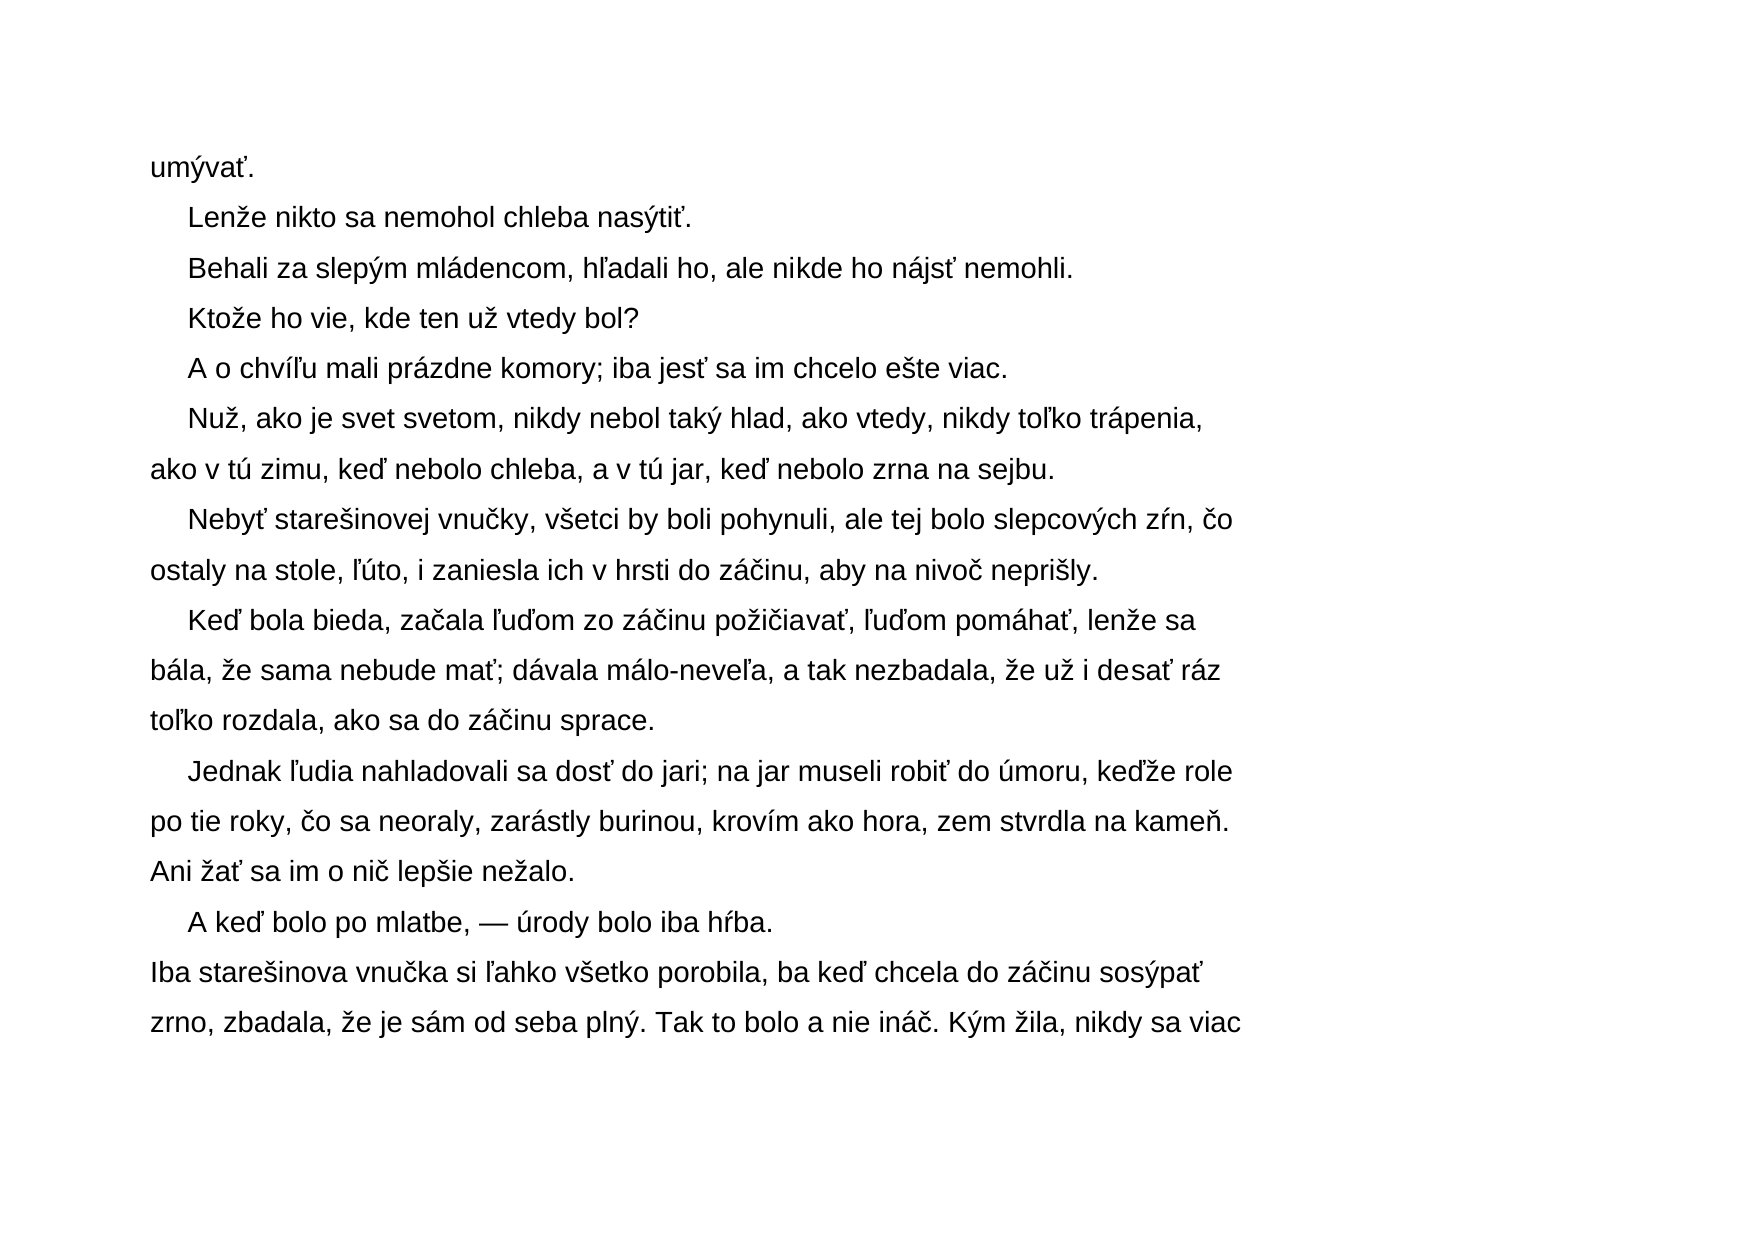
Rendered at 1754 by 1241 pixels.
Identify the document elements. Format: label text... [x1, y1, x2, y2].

text Behali za slepým mládencom, hľadali ho, ale ni­kde ho nájsť nemohli. [150, 251, 1243, 284]
text Nuž, ako je svet svetom, nikdy nebol taký hlad, ako vtedy, nikdy toľko trápenia, ako v tú zimu, keď nebolo chleba, a v tú jar, keď nebolo zrna na sejbu. [150, 402, 1243, 485]
text Iba starešinova vnučka si ľahko všetko porobila, ba keď chcela do záčinu sosýpať zrno, zbadala, že je sám od seba plný. Tak to bolo a nie ináč. Kým žila, nikdy sa viac [150, 955, 1243, 1039]
text A keď bolo po mlatbe, — úrody bolo iba hŕba. [150, 905, 1243, 938]
text A o chvíľu mali prázdne komory; iba jesť sa im chcelo ešte viac. [150, 351, 1243, 385]
text Nebyť starešinovej vnučky, všetci by boli pohynuli, ale tej bolo slepcových zŕn, čo ostaly na stole, ľúto, i zaniesla ich v hrsti do záčinu, aby na nivoč neprišly. [150, 502, 1243, 586]
text Jednak ľudia nahladovali sa dosť do jari; na jar museli robiť do úmoru, keďže role po tie roky, čo sa neoraly, zarástly burinou, krovím ako hora, zem stvrdla na kameň. Ani žať sa im o nič lepšie nežalo. [150, 754, 1243, 888]
text Lenže nikto sa nemohol chleba nasýtiť. [150, 200, 1243, 234]
text Ktože ho vie, kde ten už vtedy bol? [150, 301, 1243, 334]
text Keď bola bieda, začala ľuďom zo záčinu požičia­vať, ľuďom pomáhať, lenže sa bála, že sama nebude mať; dávala málo-neveľa, a tak nezbadala, že už i de­sať ráz toľko rozdala, ako sa do záčinu sprace. [150, 603, 1243, 737]
text umývať. [150, 150, 1243, 183]
